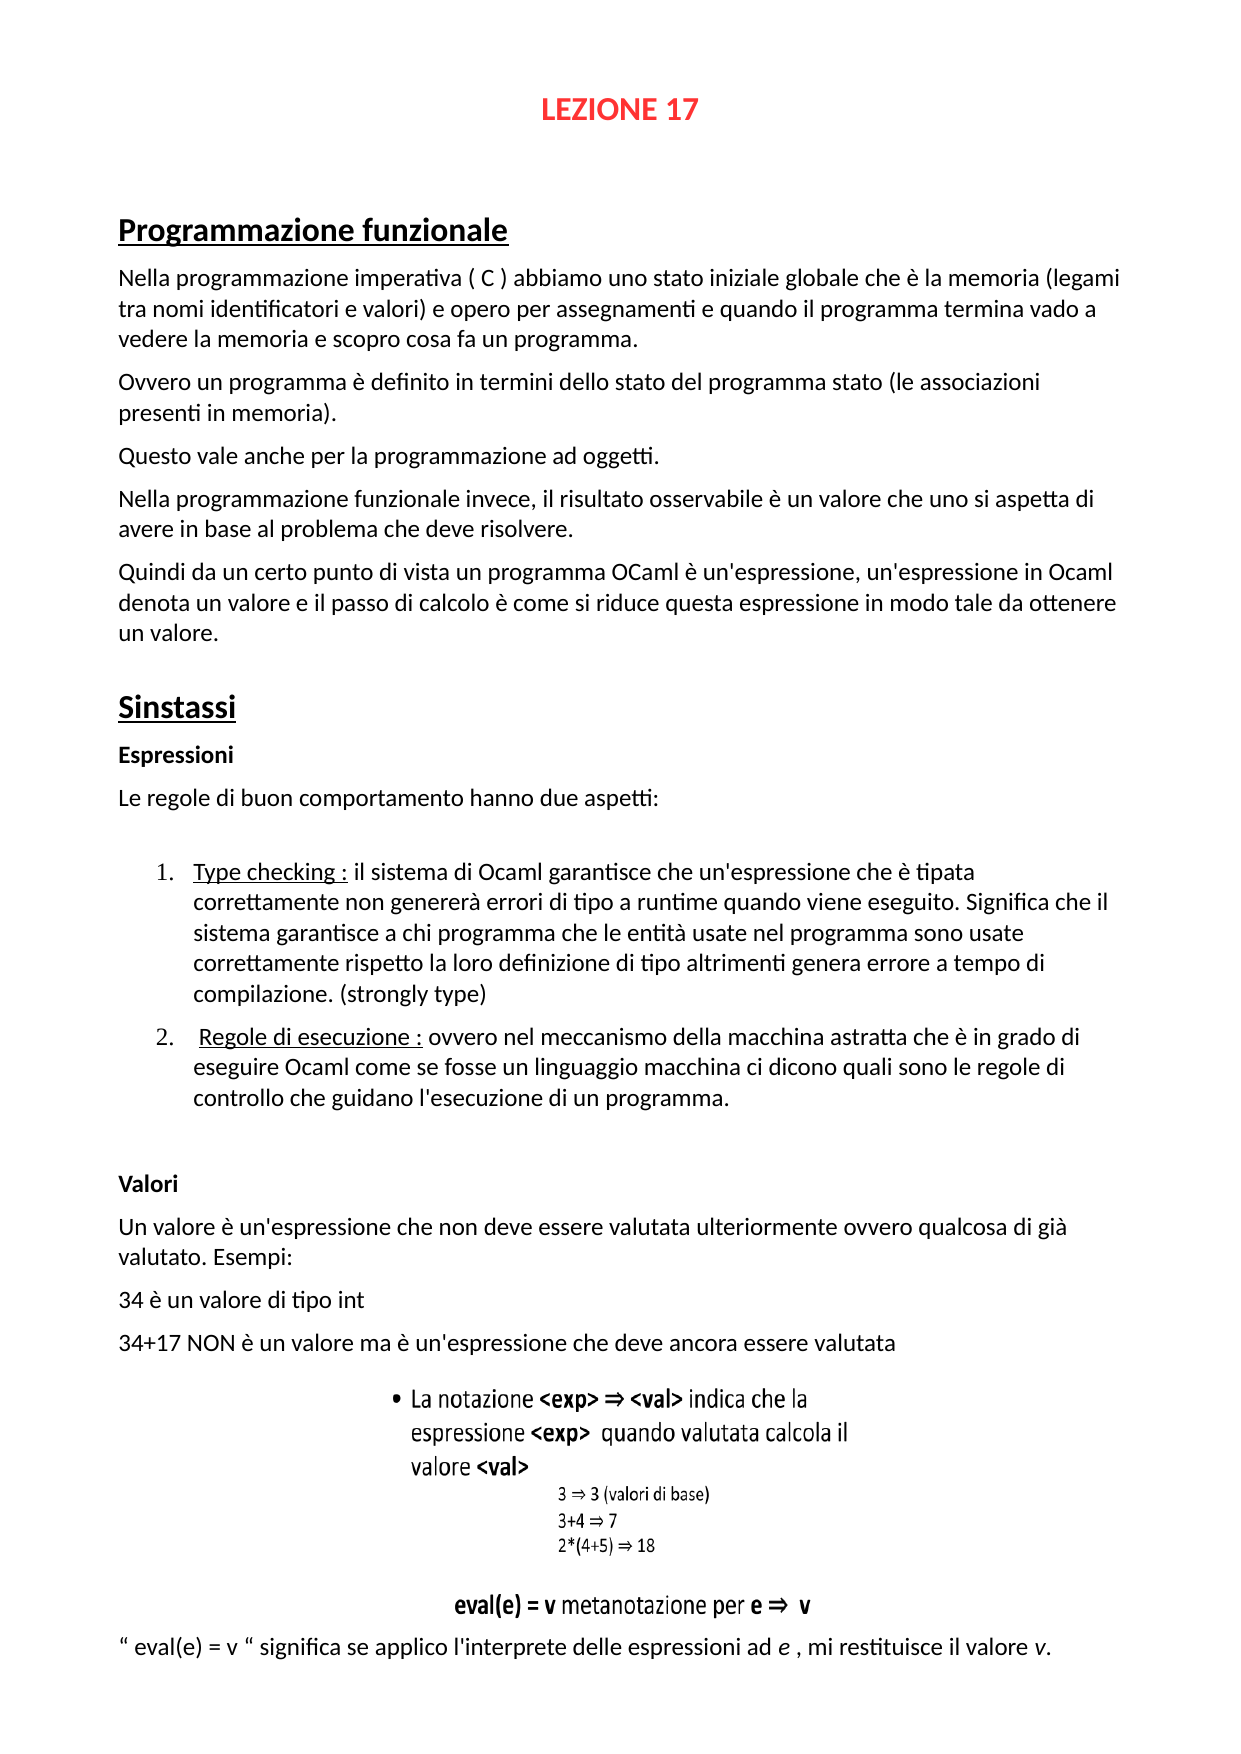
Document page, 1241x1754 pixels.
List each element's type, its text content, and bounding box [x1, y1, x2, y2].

text Le regole di buon comportamento hanno due aspetti: [118, 782, 1122, 843]
text Nella programmazione funzionale invece, il risultato osservabile è un valore che uno si aspetta di avere in base al problema che deve risolvere. [118, 483, 1122, 544]
list Regole di esecuzione : ovvero nel meccanismo della macchina astratta che è in grado di eseguire Ocaml come se fosse un linguaggio macchina ci dicono quali sono le regole di controllo che guidano l'esecuzione di un programma. [156, 1021, 1122, 1112]
text Quindi da un certo punto di vista un programma OCaml è un'espressione, un'espressione in Ocaml denota un valore e il passo di calcolo è come si riduce questa espressione in modo tale da ottenere un valore. [118, 557, 1122, 648]
subtitle Programmazione funzionale [118, 209, 1122, 250]
subtitle LEZIONE 17 [118, 87, 1122, 128]
text Espressioni [118, 739, 1122, 769]
text Questo vale anche per la programmazione ad oggetti. [118, 440, 1122, 471]
text 34 è un valore di tipo int [118, 1284, 1122, 1315]
text 34+17 NON è un valore ma è un'espressione che deve ancora essere valutata [118, 1327, 1122, 1358]
text Un valore è un'espressione che non deve essere valutata ulteriormente ovvero qualcosa di già valutato. Esempi: [118, 1211, 1122, 1272]
text Valori [118, 1168, 1122, 1198]
text Nella programmazione imperativa ( C ) abbiamo uno stato iniziale globale che è la memoria (legami tra nomi identificatori e valori) e opero per assegnamenti e quando il programma termina vado a vedere la memoria e scopro cosa fa un programma. [118, 262, 1122, 354]
picture [382, 1378, 858, 1631]
list Type checking : il sistema di Ocaml garantisce che un'espressione che è tipata correttamente non genererà errori di tipo a runtime quando viene eseguito. Significa che il sistema garantisce a chi programma che le entità usate nel programma sono usate correttamente rispetto la loro definizione di tipo altrimenti genera errore a tempo di compilazione. (strongly type) [156, 856, 1122, 1008]
text “ eval(e) = v “ significa se applico l'interprete delle espressioni ad e , mi restituisce il valore v. [118, 1370, 1122, 1661]
subtitle Sinstassi [118, 686, 1122, 727]
text Ovvero un programma è definito in termini dello stato del programma stato (le associazioni presenti in memoria). [118, 366, 1122, 427]
